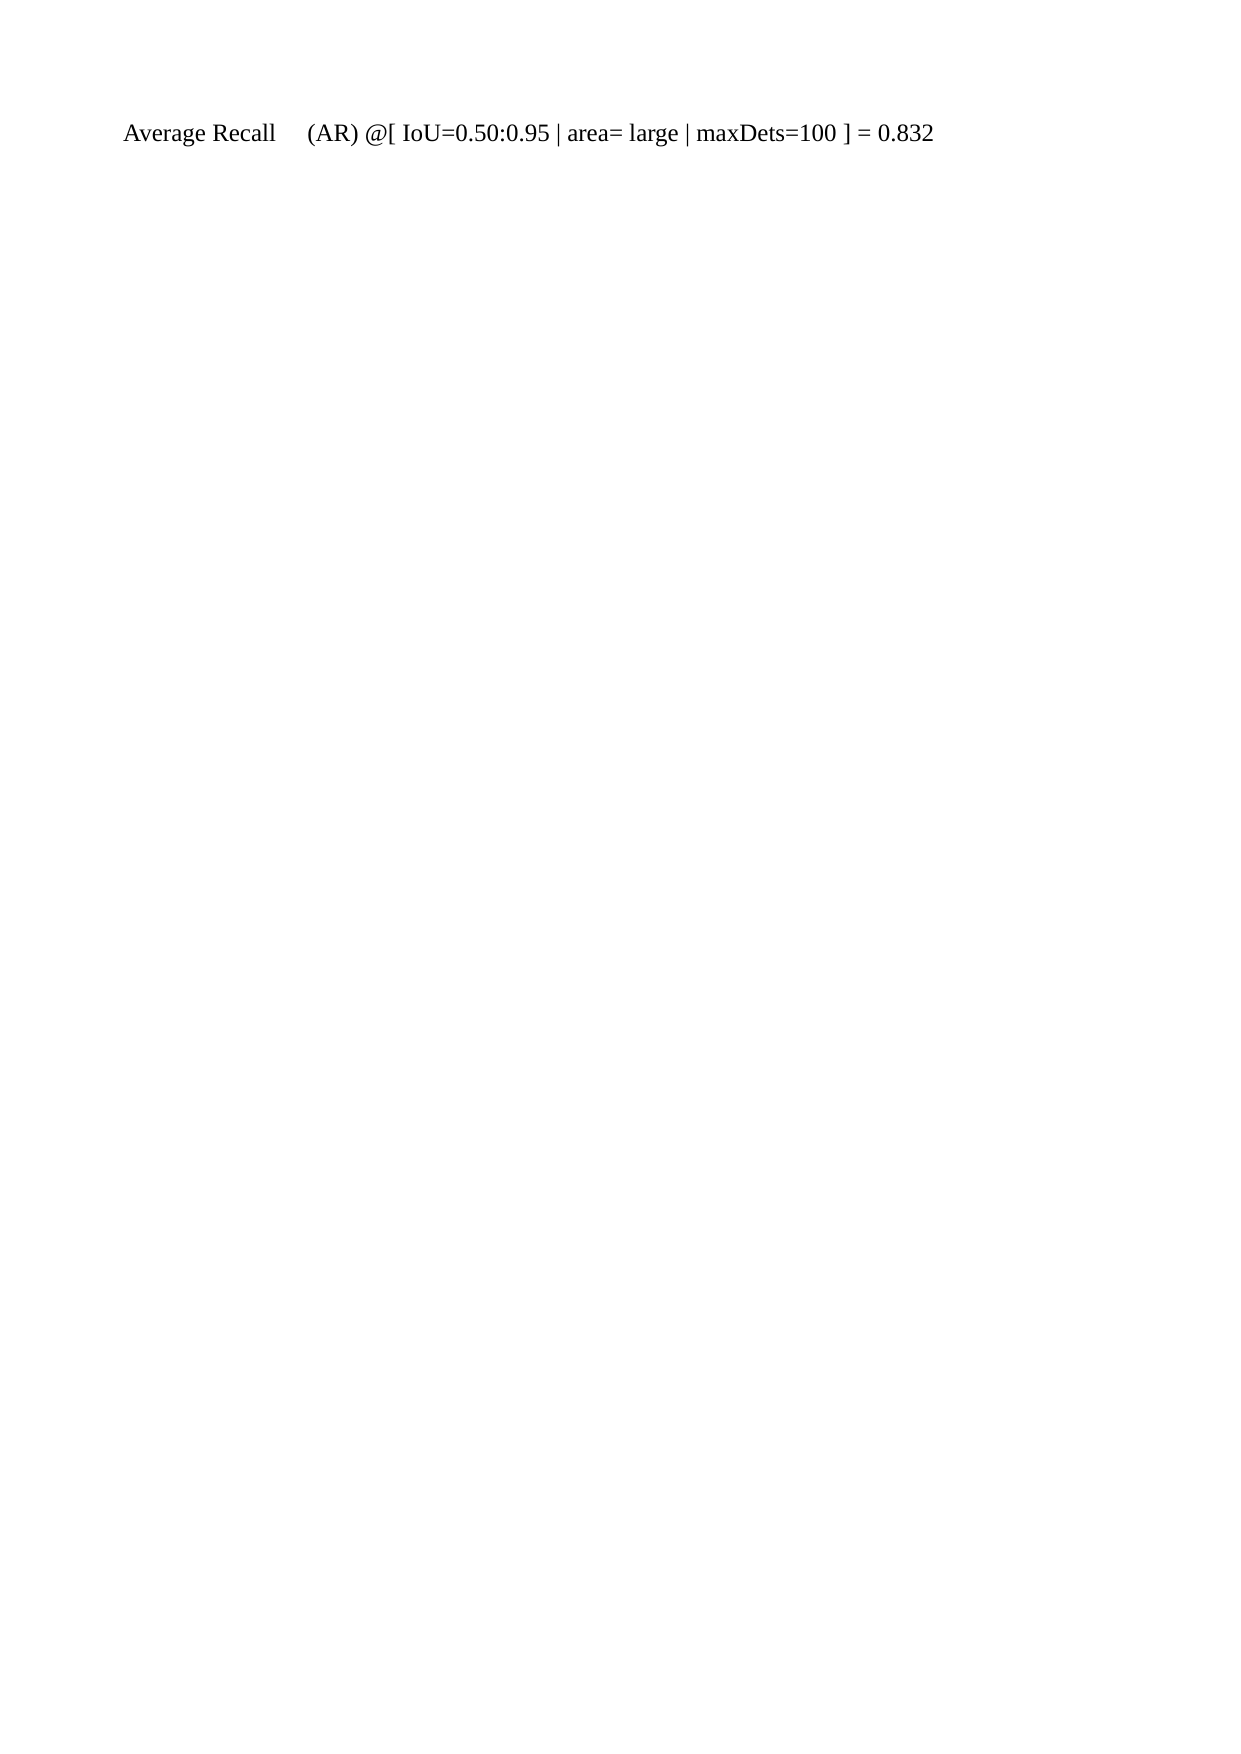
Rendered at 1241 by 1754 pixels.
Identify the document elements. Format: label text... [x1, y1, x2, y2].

text Average Recall (AR) @[ IoU=0.50:0.95 | area= large | maxDets=100 ] = 0.832 [118, 118, 1122, 147]
